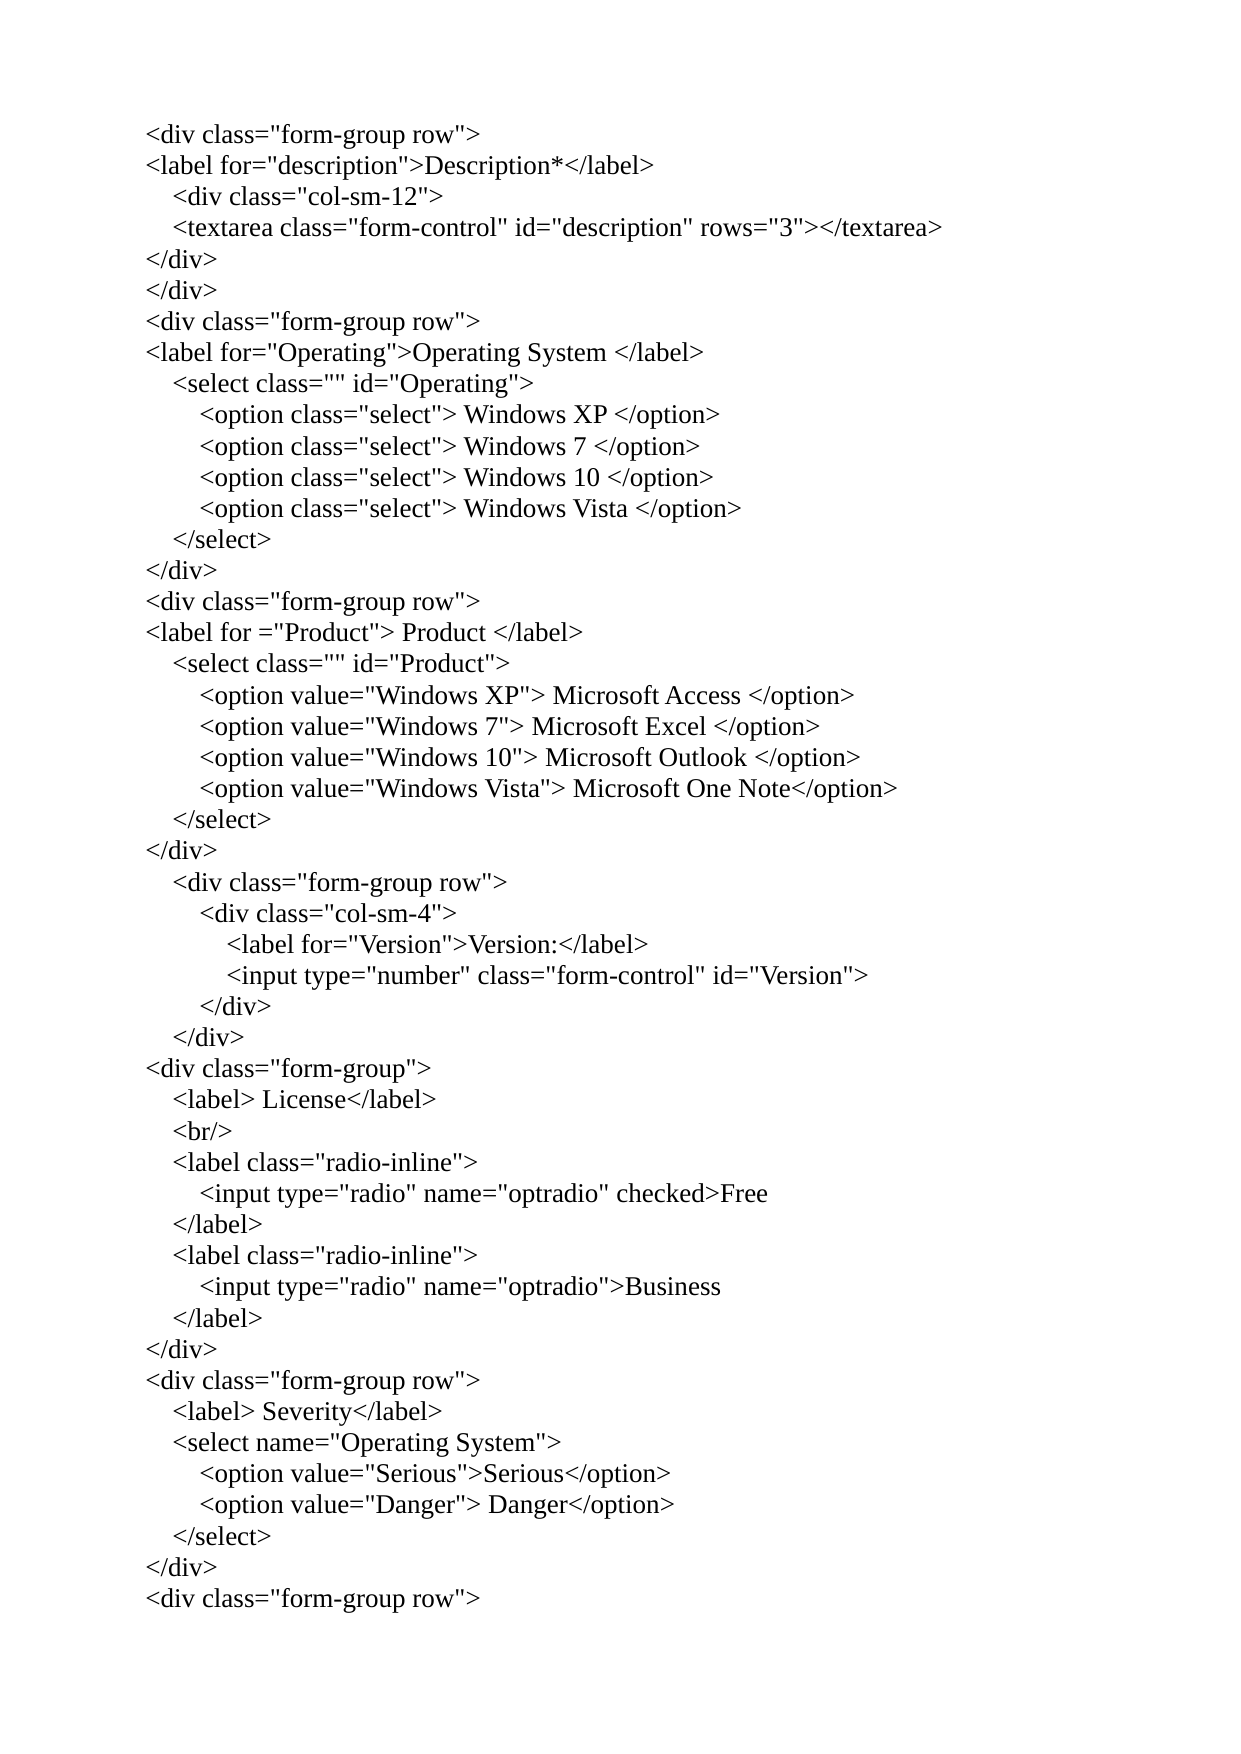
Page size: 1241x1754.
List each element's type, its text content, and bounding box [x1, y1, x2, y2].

text <option value="Windows XP"> Microsoft Access </option> [118, 679, 1122, 710]
text </div> [118, 274, 1122, 305]
text <option value="Danger"> Danger</option> [118, 1488, 1122, 1520]
text </select> [118, 803, 1122, 834]
text </div> [118, 990, 1122, 1021]
text <option class="select"> Windows XP </option> [118, 398, 1122, 429]
text <label for ="Product"> Product </label> [118, 616, 1122, 648]
text <div class="col-sm-4"> [118, 897, 1122, 928]
text <label> Severity</label> [118, 1395, 1122, 1426]
text <select class="" id="Product"> [118, 648, 1122, 679]
text <label> License</label> [118, 1084, 1122, 1115]
text </select> [118, 1520, 1122, 1551]
text <select class="" id="Operating"> [118, 367, 1122, 398]
text <label for="Operating">Operating System </label> [118, 336, 1122, 367]
text </div> [118, 834, 1122, 866]
text <div class="form-group row"> [118, 305, 1122, 336]
text </div> [118, 1551, 1122, 1582]
text <br/> [118, 1115, 1122, 1146]
text <option value="Windows 10"> Microsoft Outlook </option> [118, 741, 1122, 772]
text <label for="Version">Version:</label> [118, 928, 1122, 959]
text <div class="form-group row"> [118, 1582, 1122, 1613]
text <option value="Windows Vista"> Microsoft One Note</option> [118, 772, 1122, 803]
text <div class="form-group row"> [118, 118, 1122, 149]
text </label> [118, 1302, 1122, 1333]
text </div> [118, 554, 1122, 585]
text <div class="col-sm-12"> [118, 180, 1122, 212]
text <option class="select"> Windows Vista </option> [118, 492, 1122, 523]
text </div> [118, 1021, 1122, 1052]
text <option class="select"> Windows 10 </option> [118, 461, 1122, 492]
text <select name="Operating System"> [118, 1426, 1122, 1457]
text <div class="form-group row"> [118, 585, 1122, 616]
text <option value="Serious">Serious</option> [118, 1457, 1122, 1488]
text <textarea class="form-control" id="description" rows="3"></textarea> [118, 212, 1122, 243]
text <label for="description">Description*</label> [118, 149, 1122, 180]
text <div class="form-group"> [118, 1052, 1122, 1084]
text <input type="radio" name="optradio">Business [118, 1271, 1122, 1302]
text <label class="radio-inline"> [118, 1239, 1122, 1271]
text </div> [118, 1333, 1122, 1364]
text </select> [118, 523, 1122, 554]
text <option class="select"> Windows 7 </option> [118, 429, 1122, 461]
text <input type="radio" name="optradio" checked>Free [118, 1177, 1122, 1208]
text </div> [118, 243, 1122, 274]
text <label class="radio-inline"> [118, 1146, 1122, 1177]
text <input type="number" class="form-control" id="Version"> [118, 959, 1122, 990]
text </label> [118, 1208, 1122, 1239]
text <option value="Windows 7"> Microsoft Excel </option> [118, 710, 1122, 741]
text <div class="form-group row"> [118, 1364, 1122, 1395]
text <div class="form-group row"> [118, 866, 1122, 897]
